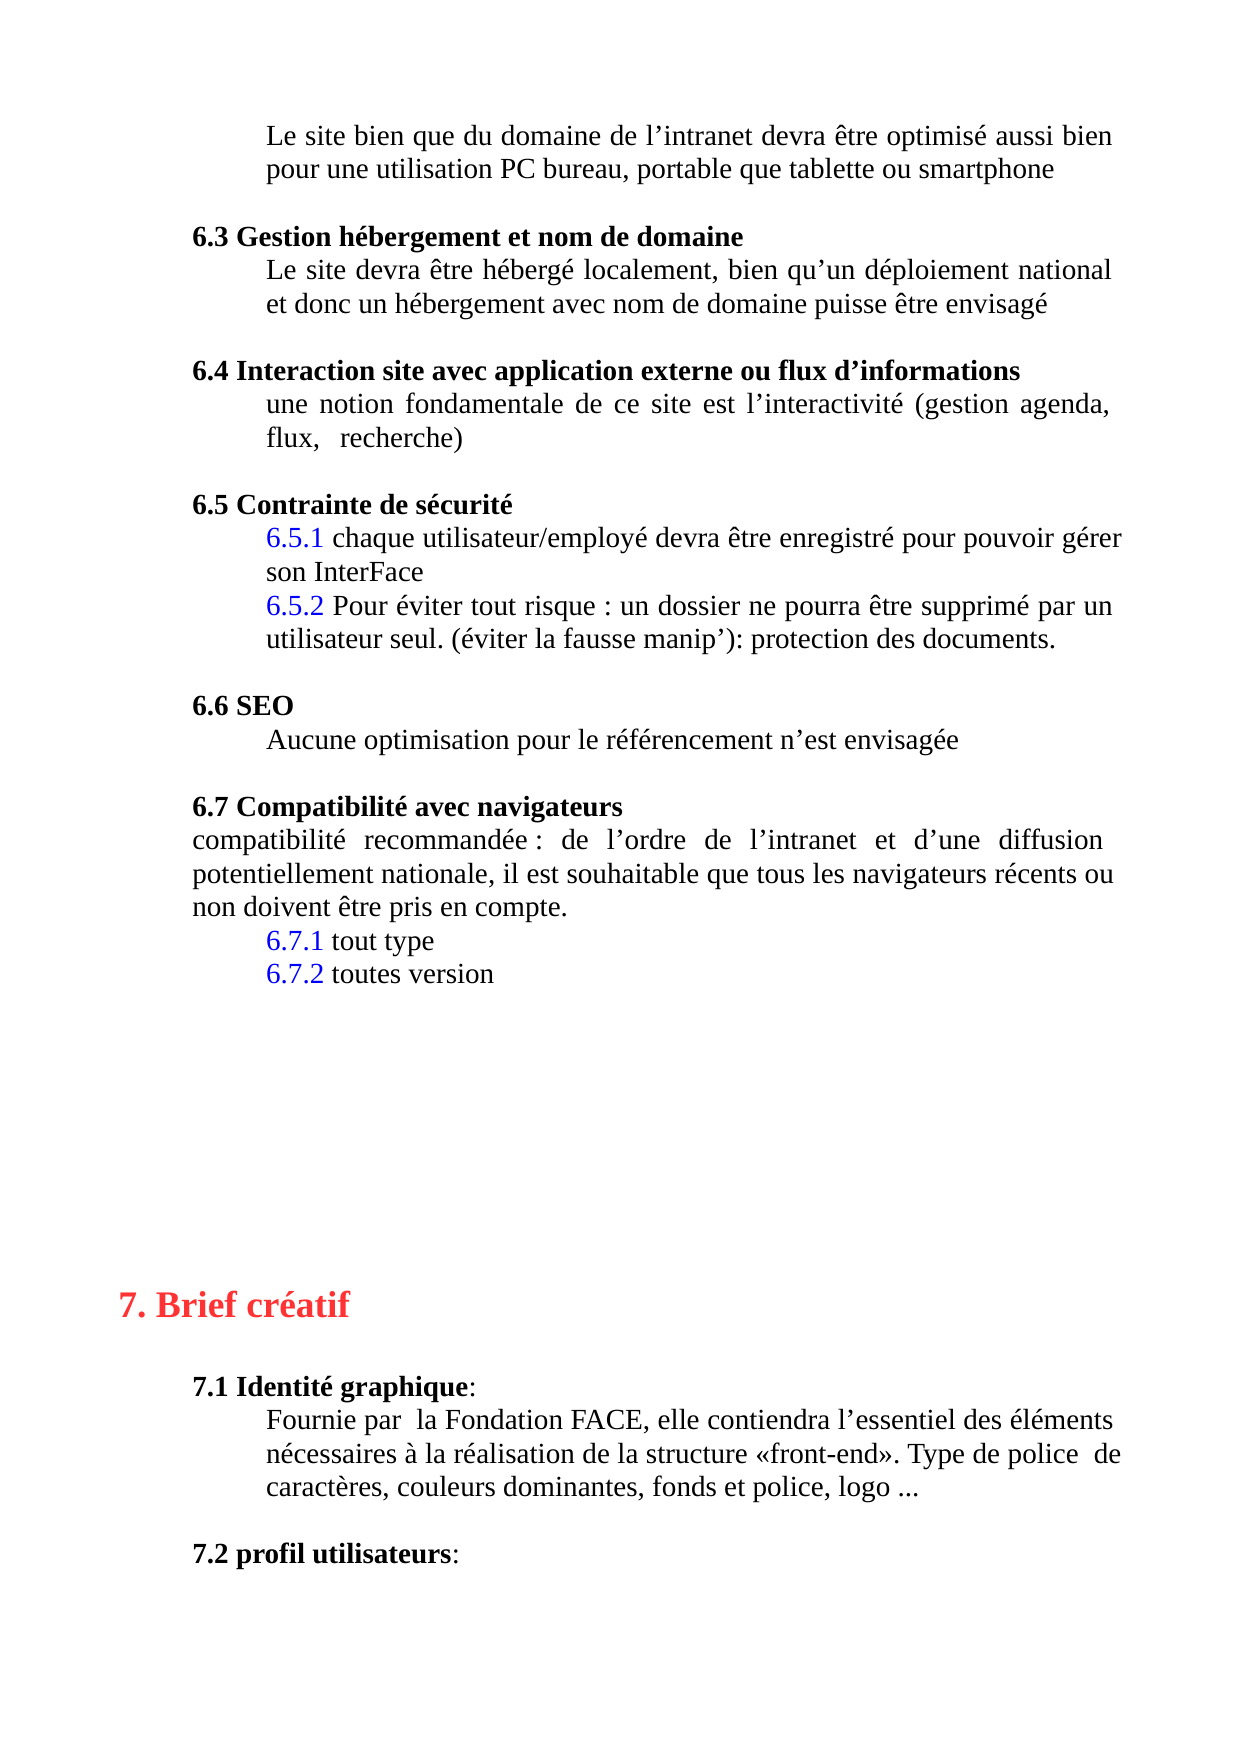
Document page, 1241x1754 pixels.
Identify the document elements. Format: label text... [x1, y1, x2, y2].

text 6.7.2 toutes version [118, 957, 1122, 990]
text compatibilité recommandée : de l’ordre de l’intranet et d’une diffusion potentiellement nationale, il est souhaitable que tous les navigateurs récents ou non doivent être pris en compte. [118, 822, 1122, 923]
text Fournie par la Fondation FACE, elle contiendra l’essentiel des éléments nécessaires à la réalisation de la structure «front-end». Type de police de caractères, couleurs dominantes, fonds et police, logo ... [118, 1402, 1122, 1503]
text 6.5.1 chaque utilisateur/employé devra être enregistré pour pouvoir gérer son InterFace [118, 521, 1122, 588]
text 6.5.2 Pour éviter tout risque : un dossier ne pourra être supprimé par un utilisateur seul. (éviter la fausse manip’): protection des documents. [118, 588, 1122, 655]
text 6.3 Gestion hébergement et nom de domaine [118, 219, 1122, 252]
text 6.6 SEO [118, 688, 1122, 722]
text 6.4 Interaction site avec application externe ou flux d’informations [118, 353, 1122, 386]
text 6.7.1 tout type [118, 923, 1122, 957]
text 6.5 Contrainte de sécurité [118, 487, 1122, 521]
text 7.1 Identité graphique: [118, 1369, 1122, 1402]
text 6.7 Compatibilité avec navigateurs [118, 789, 1122, 822]
text une notion fondamentale de ce site est l’interactivité (gestion agenda, flux, recherche) [118, 386, 1122, 453]
text 7.2 profil utilisateurs: [118, 1536, 1122, 1570]
text Le site bien que du domaine de l’intranet devra être optimisé aussi bien pour une utilisation PC bureau, portable que tablette ou smartphone [118, 118, 1122, 185]
text Aucune optimisation pour le référencement n’est envisagée [118, 722, 1122, 755]
text Le site devra être hébergé localement, bien qu’un déploiement national et donc un hébergement avec nom de domaine puisse être envisagé [118, 252, 1122, 319]
text 7. Brief créatif [118, 1282, 1122, 1326]
